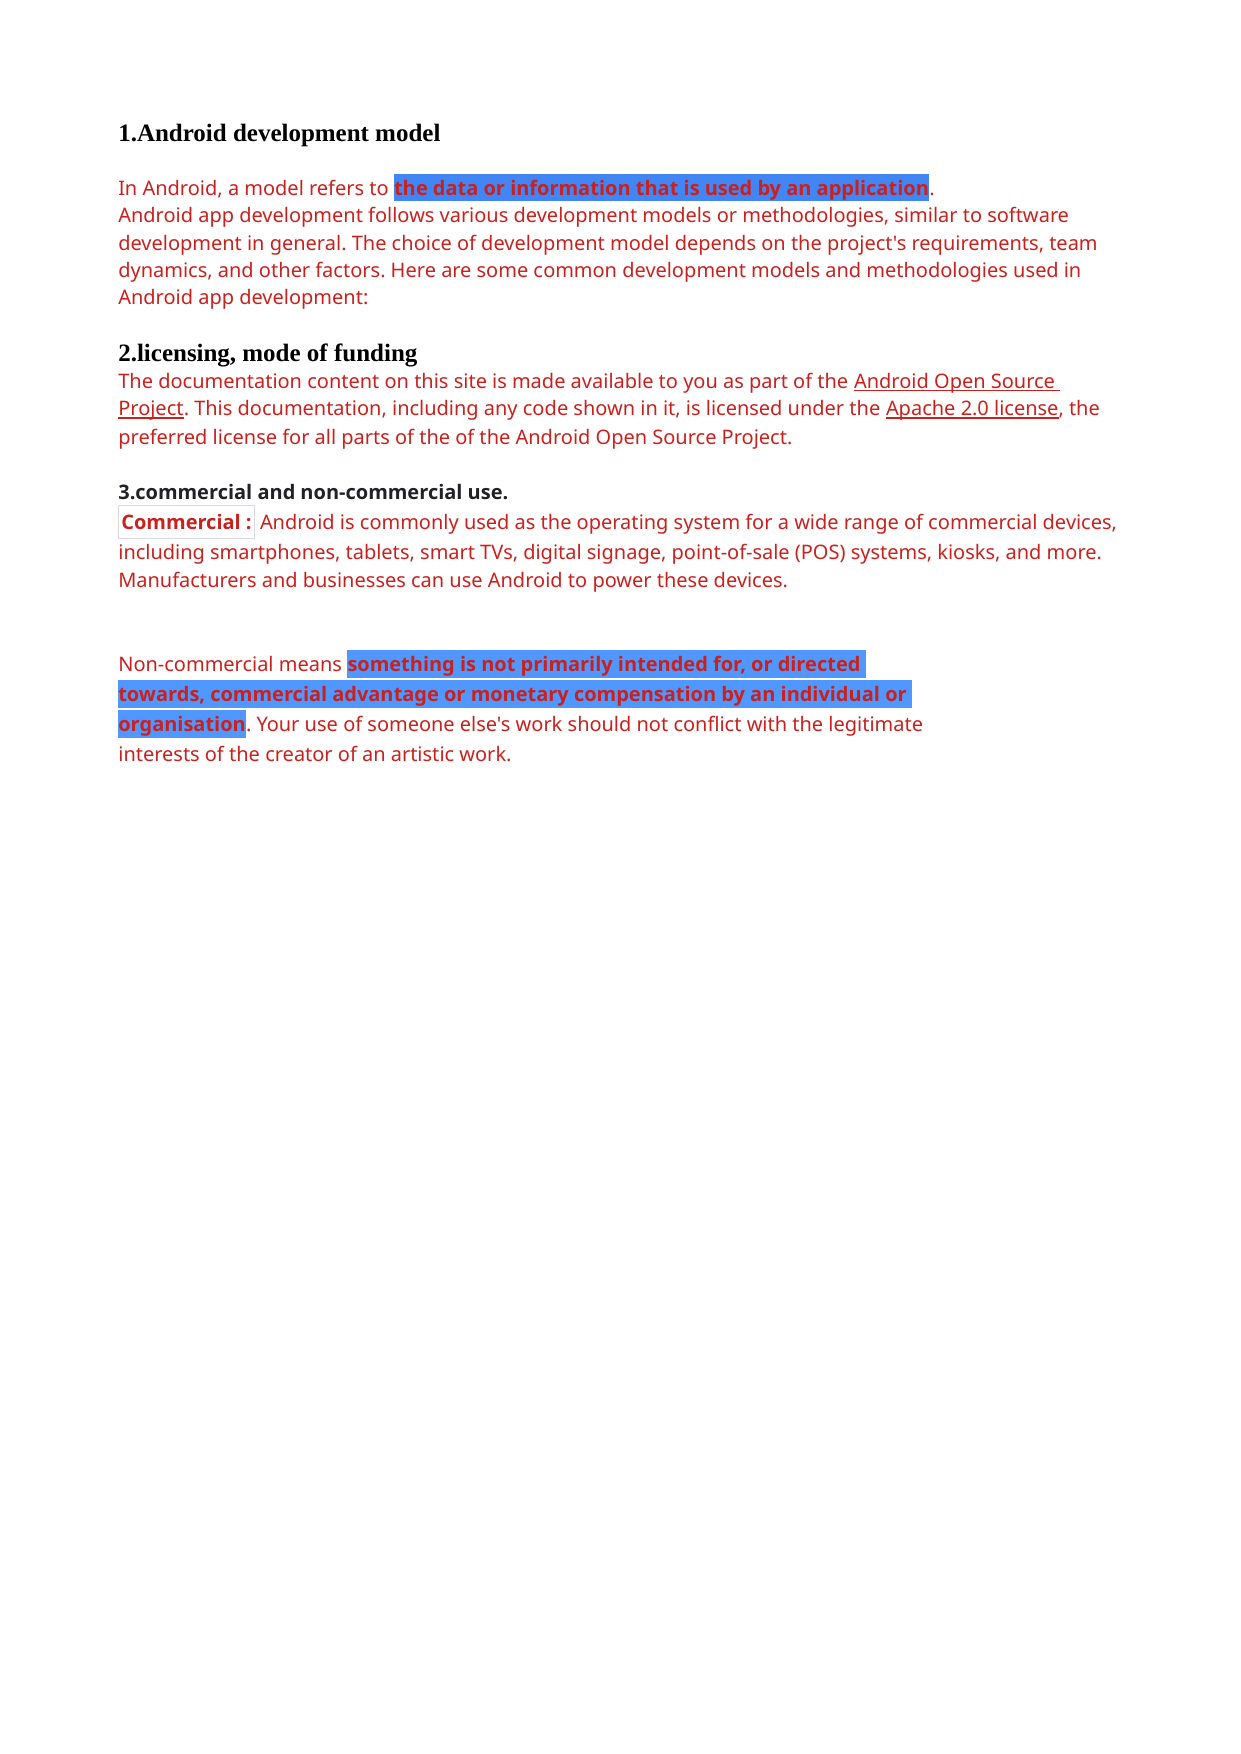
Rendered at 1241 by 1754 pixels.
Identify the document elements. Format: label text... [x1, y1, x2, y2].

text 3.commercial and non-commercial use. [118, 478, 1122, 505]
text Android app development follows various development models or methodologies, similar to software development in general. The choice of development model depends on the project's requirements, team dynamics, and other factors. Here are some common development models and methodologies used in Android app development: [118, 201, 1122, 311]
text 2.licensing, mode of funding [118, 338, 1122, 367]
text In Android, a model refers to the data or information that is used by an application. [118, 174, 1122, 201]
text 1.Android development model [118, 118, 1122, 147]
text The documentation content on this site is made available to you as part of the Android Open Source Project. This documentation, including any code shown in it, is licensed under the Apache 2.0 license, the preferred license for all parts of the of the Android Open Source Project. [118, 367, 1122, 451]
text Commercial : Android is commonly used as the operating system for a wide range of commercial devices, including smartphones, tablets, smart TVs, digital signage, point-of-sale (POS) systems, kiosks, and more. Manufacturers and businesses can use Android to power these devices. [118, 505, 1122, 593]
text Non-commercial means something is not primarily intended for, or directed towards, commercial advantage or monetary compensation by an individual or organisation. Your use of someone else's work should not conflict with the legitimate interests of the creator of an artistic work. [118, 648, 933, 768]
